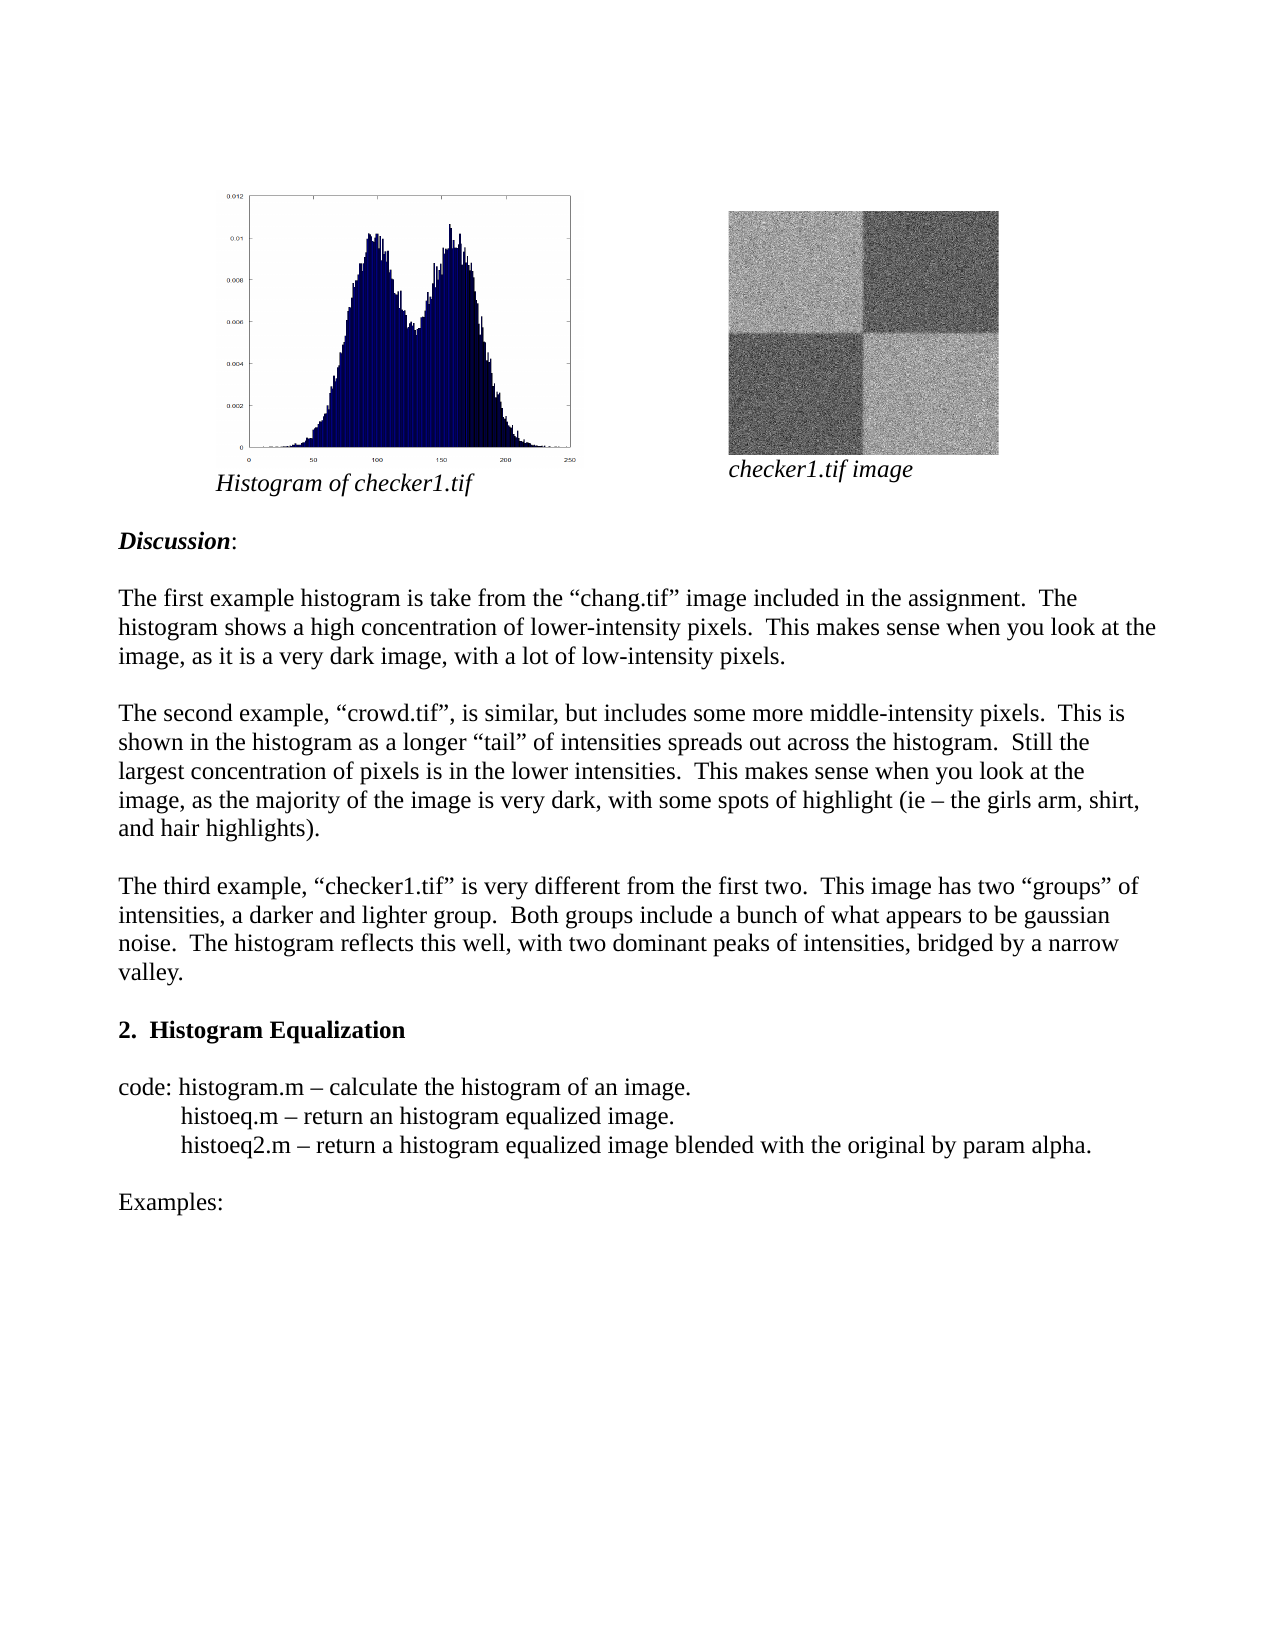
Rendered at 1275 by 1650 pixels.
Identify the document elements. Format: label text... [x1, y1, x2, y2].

text The second example, “crowd.tif”, is similar, but includes some more middle-intensity pixels. This is shown in the histogram as a longer “tail” of intensities spreads out across the histogram. Still the largest concentration of pixels is in the lower intensities. This makes sense when you look at the image, as the majority of the image is very dark, with some spots of highlight (ie – the girls arm, shirt, and hair highlights). [118, 698, 1157, 842]
text checker1.tif image [728, 455, 998, 483]
text Examples: [118, 1187, 1157, 1216]
text The third example, “checker1.tif” is very different from the first two. This image has two “groups” of intensities, a darker and lighter group. Both groups include a bunch of what appears to be gaussian noise. The histogram reflects this well, with two dominant peaks of intensities, bridged by a narrow valley. [118, 871, 1157, 986]
text The first example histogram is take from the “chang.tif” image included in the assignment. The histogram shows a high concentration of lower-intensity pixels. This makes sense when you look at the image, as it is a very dark image, with a lot of low-intensity pixels. [118, 583, 1157, 670]
text Histogram of checker1.tif [216, 469, 584, 497]
text Discussion: [118, 526, 1157, 555]
text histoeq2.m – return a histogram equalized image blended with the original by param alpha. [118, 1130, 1157, 1158]
picture [215, 190, 585, 469]
text 2. Histogram Equalization [118, 1015, 1157, 1043]
text code: histogram.m – calculate the histogram of an image. [118, 1072, 1157, 1101]
text histoeq.m – return an histogram equalized image. [118, 1101, 1157, 1130]
picture [728, 211, 999, 455]
